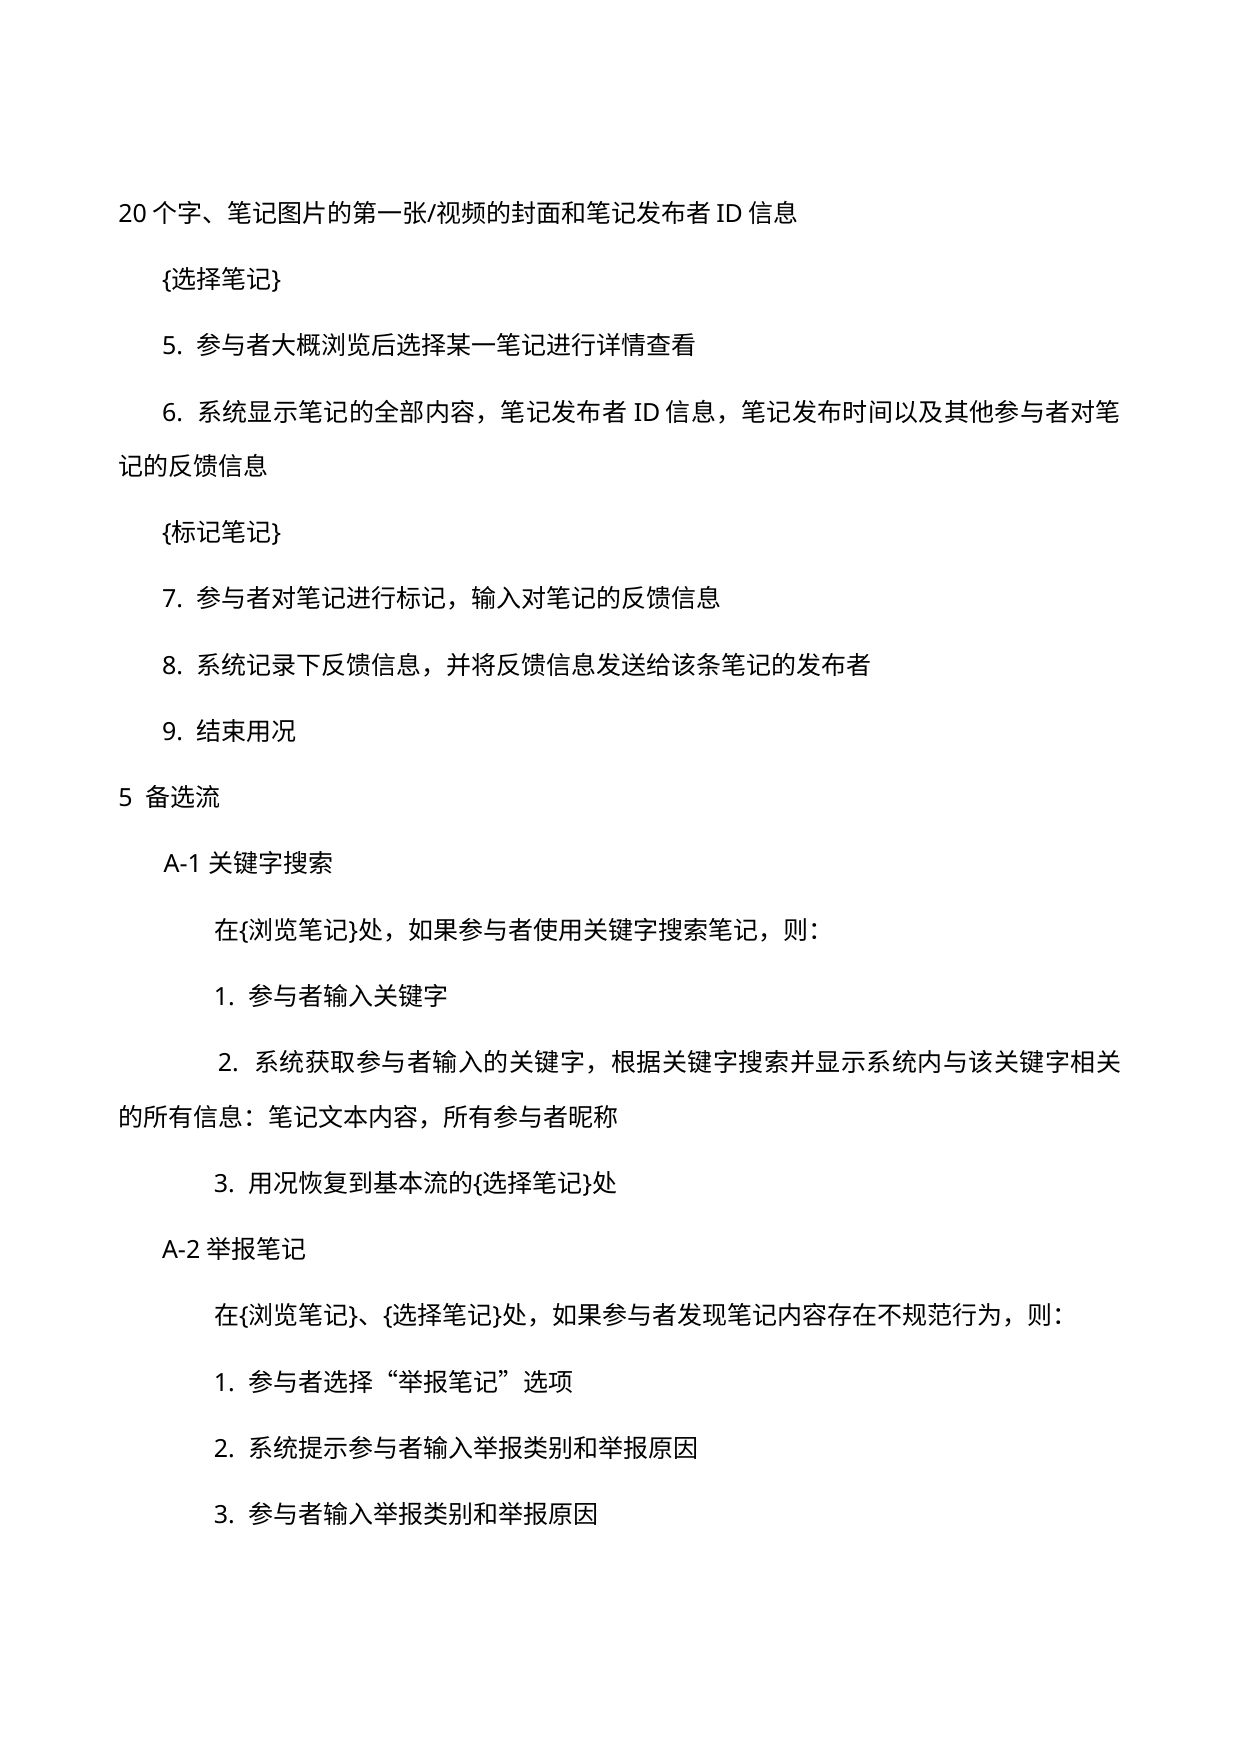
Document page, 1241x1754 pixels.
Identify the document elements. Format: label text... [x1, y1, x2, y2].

text 3. 用况恢复到基本流的{选择笔记}处 [118, 1163, 1122, 1199]
text A-2 举报笔记 [118, 1229, 1122, 1266]
text {标记笔记} [118, 513, 1122, 549]
text {选择笔记} [118, 259, 1122, 296]
text 1. 参与者输入关键字 [118, 976, 1122, 1013]
text 5 备选流 [118, 778, 1122, 814]
text 20个字、笔记图片的第一张/视频的封面和笔记发布者ID信息 [118, 193, 1122, 229]
text 1. 参与者选择“举报笔记”选项 [118, 1362, 1122, 1398]
text 6. 系统显示笔记的全部内容，笔记发布者ID信息，笔记发布时间以及其他参与者对笔记的反馈信息 [118, 392, 1122, 483]
text 在{浏览笔记}、{选择笔记}处，如果参与者发现笔记内容存在不规范行为，则： [118, 1296, 1122, 1332]
text 7. 参与者对笔记进行标记，输入对笔记的反馈信息 [118, 579, 1122, 615]
text 在{浏览笔记}处，如果参与者使用关键字搜索笔记，则： [118, 910, 1122, 946]
text A-1 关键字搜索 [118, 844, 1122, 880]
text 2. 系统提示参与者输入举报类别和举报原因 [118, 1428, 1122, 1464]
text 2. 系统获取参与者输入的关键字，根据关键字搜索并显示系统内与该关键字相关 的所有信息：笔记文本内容，所有参与者昵称 [118, 1043, 1122, 1133]
text 9. 结束用况 [118, 711, 1122, 748]
text 3. 参与者输入举报类别和举报原因 [118, 1494, 1122, 1531]
text 8. 系统记录下反馈信息，并将反馈信息发送给该条笔记的发布者 [118, 645, 1122, 681]
text 5. 参与者大概浏览后选择某一笔记进行详情查看 [118, 326, 1122, 362]
